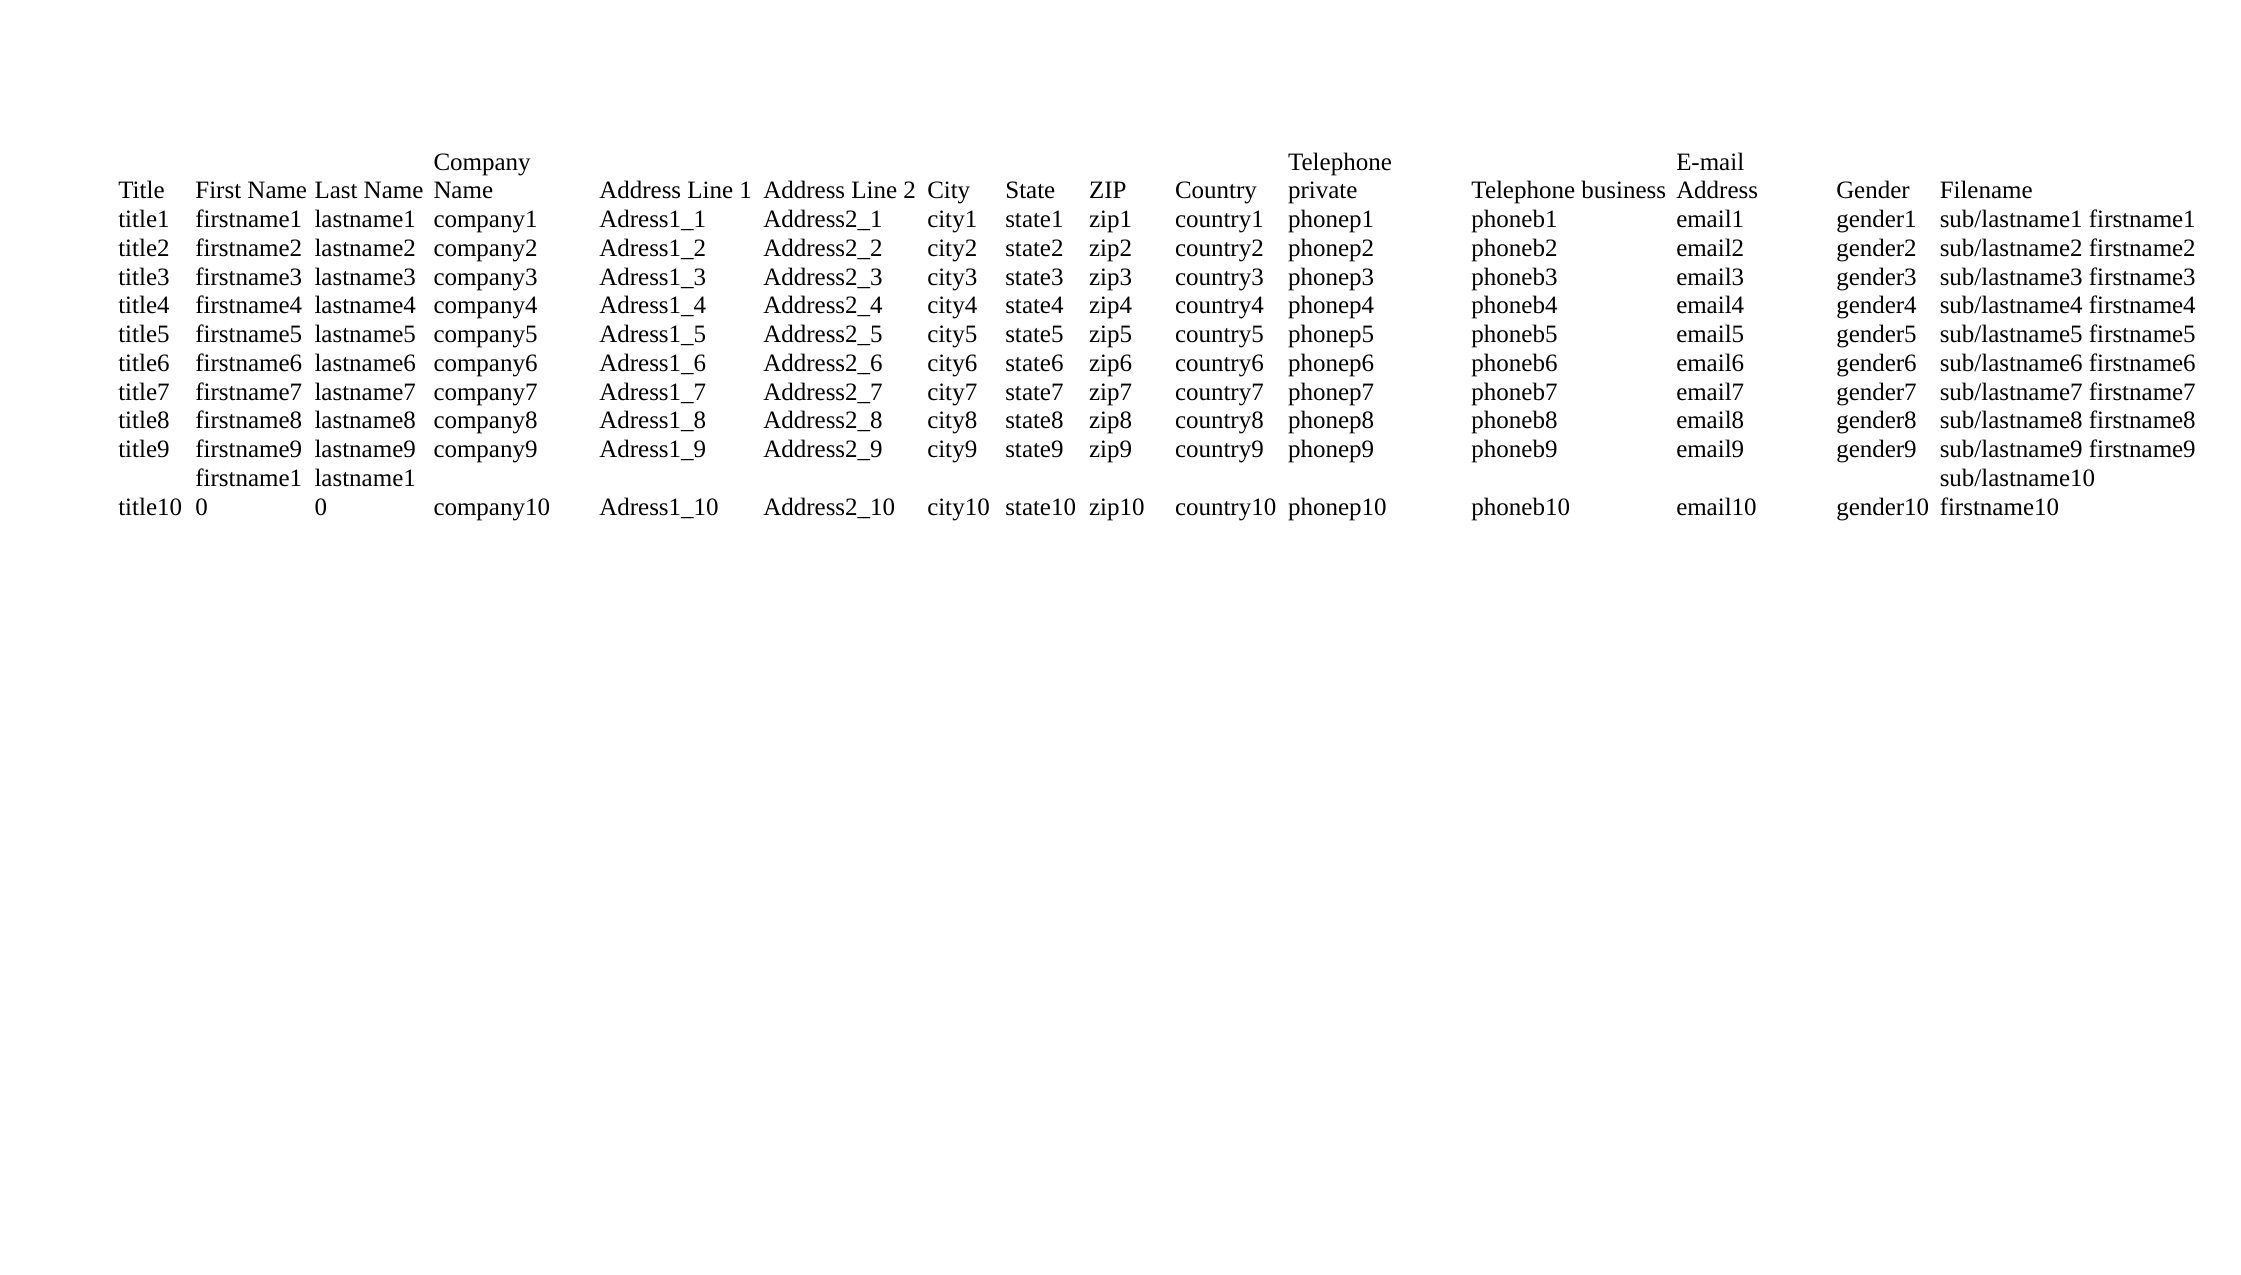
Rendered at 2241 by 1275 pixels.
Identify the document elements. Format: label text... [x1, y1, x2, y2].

table_cell country1 [1172, 204, 1285, 233]
table_cell Address2_9 [760, 434, 924, 463]
table_cell state1 [1002, 204, 1086, 233]
table_cell city4 [924, 291, 1002, 319]
table_cell Address2_4 [760, 291, 924, 319]
table_cell Address2_6 [760, 348, 924, 377]
table_cell phonep3 [1285, 262, 1468, 291]
table_cell sub/lastname5 firstname5 [1936, 319, 2217, 348]
table_cell country3 [1172, 262, 1285, 291]
table_cell company9 [430, 434, 596, 463]
table_cell phonep7 [1285, 377, 1468, 406]
table_cell title2 [115, 233, 192, 262]
table_cell country8 [1172, 406, 1285, 434]
table_cell lastname5 [311, 319, 430, 348]
table_cell Address2_7 [760, 377, 924, 406]
table_cell sub/lastname6 firstname6 [1936, 348, 2217, 377]
table_cell city5 [924, 319, 1002, 348]
table_cell state4 [1002, 291, 1086, 319]
table_cell zip5 [1086, 319, 1172, 348]
table_cell Address2_3 [760, 262, 924, 291]
table_cell phoneb3 [1468, 262, 1673, 291]
table_cell email6 [1673, 348, 1833, 377]
table_header Country [1172, 147, 1285, 204]
table_cell zip8 [1086, 406, 1172, 434]
table_cell firstname1 [192, 204, 311, 233]
table_cell zip9 [1086, 434, 1172, 463]
table_cell title9 [115, 434, 192, 463]
table_cell city7 [924, 377, 1002, 406]
table_cell phoneb4 [1468, 291, 1673, 319]
table_cell city10 [924, 463, 1002, 521]
table_cell title10 [115, 463, 192, 521]
table_cell country10 [1172, 463, 1285, 521]
table_cell gender7 [1833, 377, 1936, 406]
table_cell company2 [430, 233, 596, 262]
table_cell city2 [924, 233, 1002, 262]
table_cell phoneb9 [1468, 434, 1673, 463]
table_header Address Line 2 [760, 147, 924, 204]
table_cell company1 [430, 204, 596, 233]
table_cell phonep8 [1285, 406, 1468, 434]
table_cell zip10 [1086, 463, 1172, 521]
table_cell state6 [1002, 348, 1086, 377]
table_header Gender [1833, 147, 1936, 204]
table_cell firstname10 [192, 463, 311, 521]
table_cell Address2_10 [760, 463, 924, 521]
table_cell zip7 [1086, 377, 1172, 406]
table_cell city3 [924, 262, 1002, 291]
table_cell title5 [115, 319, 192, 348]
table_cell country6 [1172, 348, 1285, 377]
table_cell phoneb2 [1468, 233, 1673, 262]
table_cell title7 [115, 377, 192, 406]
table_cell title4 [115, 291, 192, 319]
table_cell phoneb6 [1468, 348, 1673, 377]
table_cell state2 [1002, 233, 1086, 262]
table_cell lastname2 [311, 233, 430, 262]
table_cell phonep6 [1285, 348, 1468, 377]
table_cell zip6 [1086, 348, 1172, 377]
table_cell phoneb7 [1468, 377, 1673, 406]
table_header City [924, 147, 1002, 204]
table_header Telephone business [1468, 147, 1673, 204]
table_cell Adress1_3 [596, 262, 760, 291]
table_cell country7 [1172, 377, 1285, 406]
table_cell email4 [1673, 291, 1833, 319]
table_cell firstname3 [192, 262, 311, 291]
table_cell Adress1_1 [596, 204, 760, 233]
table_cell email10 [1673, 463, 1833, 521]
table_cell gender8 [1833, 406, 1936, 434]
table_cell firstname8 [192, 406, 311, 434]
table_cell Address2_2 [760, 233, 924, 262]
table_cell gender4 [1833, 291, 1936, 319]
table_cell gender1 [1833, 204, 1936, 233]
table_cell state9 [1002, 434, 1086, 463]
table_header ZIP [1086, 147, 1172, 204]
table_cell lastname8 [311, 406, 430, 434]
table_cell phonep5 [1285, 319, 1468, 348]
table_cell country2 [1172, 233, 1285, 262]
table_cell firstname7 [192, 377, 311, 406]
table_cell phonep10 [1285, 463, 1468, 521]
table_cell lastname9 [311, 434, 430, 463]
table_cell state8 [1002, 406, 1086, 434]
table_cell gender3 [1833, 262, 1936, 291]
table_cell email5 [1673, 319, 1833, 348]
table_cell sub/lastname7 firstname7 [1936, 377, 2217, 406]
table_header Title [115, 147, 192, 204]
table_cell firstname4 [192, 291, 311, 319]
table_cell state5 [1002, 319, 1086, 348]
table_cell title8 [115, 406, 192, 434]
table_cell state7 [1002, 377, 1086, 406]
table_header E-mail Address [1673, 147, 1833, 204]
table_cell Adress1_4 [596, 291, 760, 319]
table_header First Name [192, 147, 311, 204]
table_cell lastname10 [311, 463, 430, 521]
table_cell city9 [924, 434, 1002, 463]
table_cell lastname6 [311, 348, 430, 377]
table_cell Address2_8 [760, 406, 924, 434]
table_cell phonep2 [1285, 233, 1468, 262]
table_cell email8 [1673, 406, 1833, 434]
table_cell phoneb10 [1468, 463, 1673, 521]
table_cell zip4 [1086, 291, 1172, 319]
table_cell phonep9 [1285, 434, 1468, 463]
table_cell lastname7 [311, 377, 430, 406]
table_cell company8 [430, 406, 596, 434]
table_cell city1 [924, 204, 1002, 233]
table_cell state10 [1002, 463, 1086, 521]
table_cell zip3 [1086, 262, 1172, 291]
table_cell firstname2 [192, 233, 311, 262]
table_cell Adress1_6 [596, 348, 760, 377]
table_cell title1 [115, 204, 192, 233]
table_cell company6 [430, 348, 596, 377]
table_cell zip2 [1086, 233, 1172, 262]
table_cell gender2 [1833, 233, 1936, 262]
table_header Company Name [430, 147, 596, 204]
table_cell sub/lastname10 firstname10 [1936, 463, 2217, 521]
table_cell company5 [430, 319, 596, 348]
table_cell email1 [1673, 204, 1833, 233]
table_cell firstname6 [192, 348, 311, 377]
table_cell lastname3 [311, 262, 430, 291]
table_cell email3 [1673, 262, 1833, 291]
table_cell phoneb1 [1468, 204, 1673, 233]
table_cell email7 [1673, 377, 1833, 406]
table_cell Adress1_9 [596, 434, 760, 463]
table_cell Adress1_10 [596, 463, 760, 521]
table_cell firstname9 [192, 434, 311, 463]
table_cell gender5 [1833, 319, 1936, 348]
table_cell firstname5 [192, 319, 311, 348]
table_cell gender6 [1833, 348, 1936, 377]
table_cell email9 [1673, 434, 1833, 463]
table_cell gender10 [1833, 463, 1936, 521]
table_cell sub/lastname8 firstname8 [1936, 406, 2217, 434]
table_cell Adress1_8 [596, 406, 760, 434]
table_cell title6 [115, 348, 192, 377]
table_cell zip1 [1086, 204, 1172, 233]
table_cell phonep1 [1285, 204, 1468, 233]
table_cell gender9 [1833, 434, 1936, 463]
table_cell sub/lastname9 firstname9 [1936, 434, 2217, 463]
table_cell lastname4 [311, 291, 430, 319]
table_header Last Name [311, 147, 430, 204]
table_cell company3 [430, 262, 596, 291]
table_cell Adress1_7 [596, 377, 760, 406]
table_cell email2 [1673, 233, 1833, 262]
table_cell phonep4 [1285, 291, 1468, 319]
table_cell country4 [1172, 291, 1285, 319]
table_cell company4 [430, 291, 596, 319]
table_cell title3 [115, 262, 192, 291]
table_cell state3 [1002, 262, 1086, 291]
table_cell phoneb5 [1468, 319, 1673, 348]
table_cell sub/lastname3 firstname3 [1936, 262, 2217, 291]
table_cell Adress1_2 [596, 233, 760, 262]
table_cell sub/lastname1 firstname1 [1936, 204, 2217, 233]
table_cell Adress1_5 [596, 319, 760, 348]
table_header State [1002, 147, 1086, 204]
table_cell city8 [924, 406, 1002, 434]
table_cell sub/lastname2 firstname2 [1936, 233, 2217, 262]
table_cell country9 [1172, 434, 1285, 463]
table_header Telephone private [1285, 147, 1468, 204]
table_cell company10 [430, 463, 596, 521]
table_cell phoneb8 [1468, 406, 1673, 434]
table_cell Address2_5 [760, 319, 924, 348]
table_header Filename [1936, 147, 2217, 204]
table_header Address Line 1 [596, 147, 760, 204]
table_cell company7 [430, 377, 596, 406]
table_cell country5 [1172, 319, 1285, 348]
table_cell Address2_1 [760, 204, 924, 233]
table_cell city6 [924, 348, 1002, 377]
table_cell lastname1 [311, 204, 430, 233]
table_cell sub/lastname4 firstname4 [1936, 291, 2217, 319]
